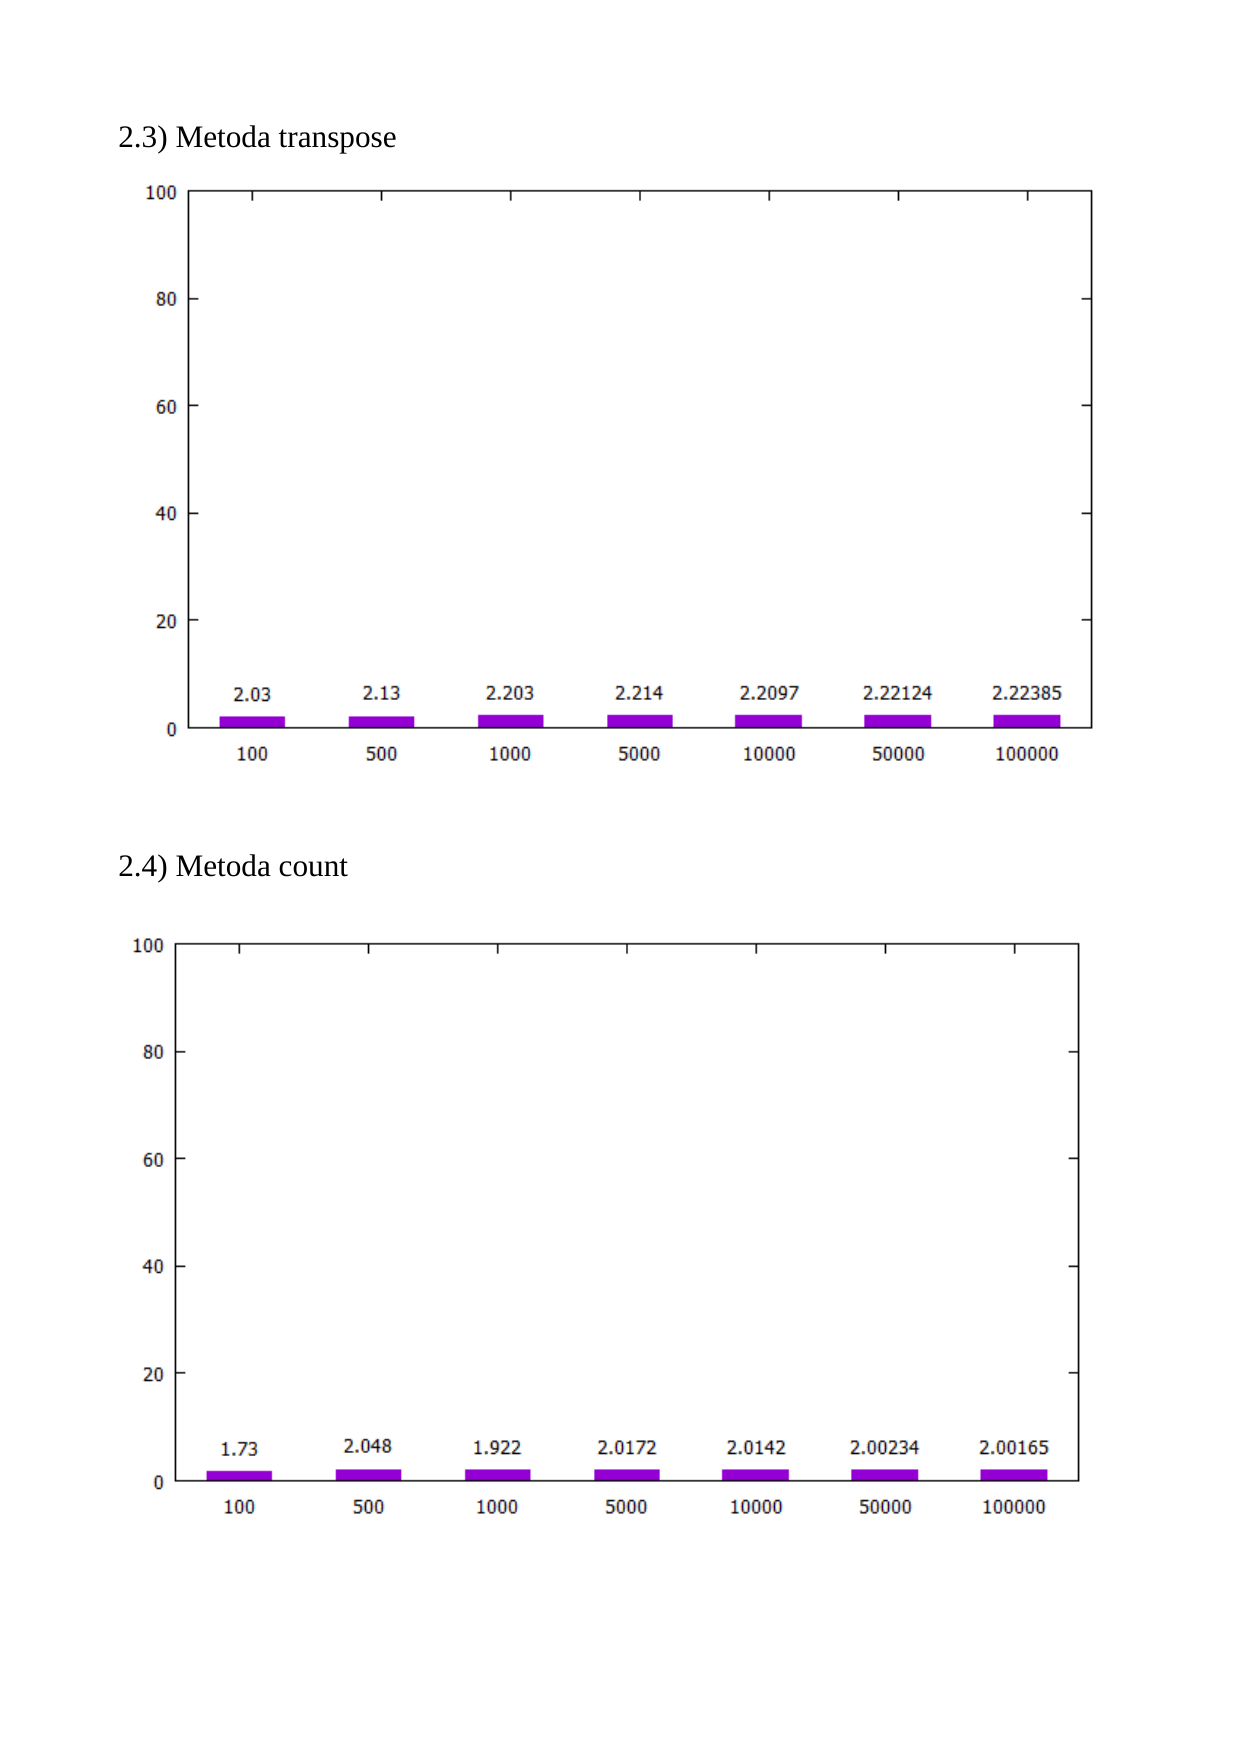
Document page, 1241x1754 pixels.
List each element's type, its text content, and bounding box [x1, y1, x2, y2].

picture [118, 166, 1123, 776]
text 2.3) Metoda transpose [118, 118, 1122, 154]
picture [105, 919, 1110, 1529]
text 2.4) Metoda count [118, 847, 1122, 883]
